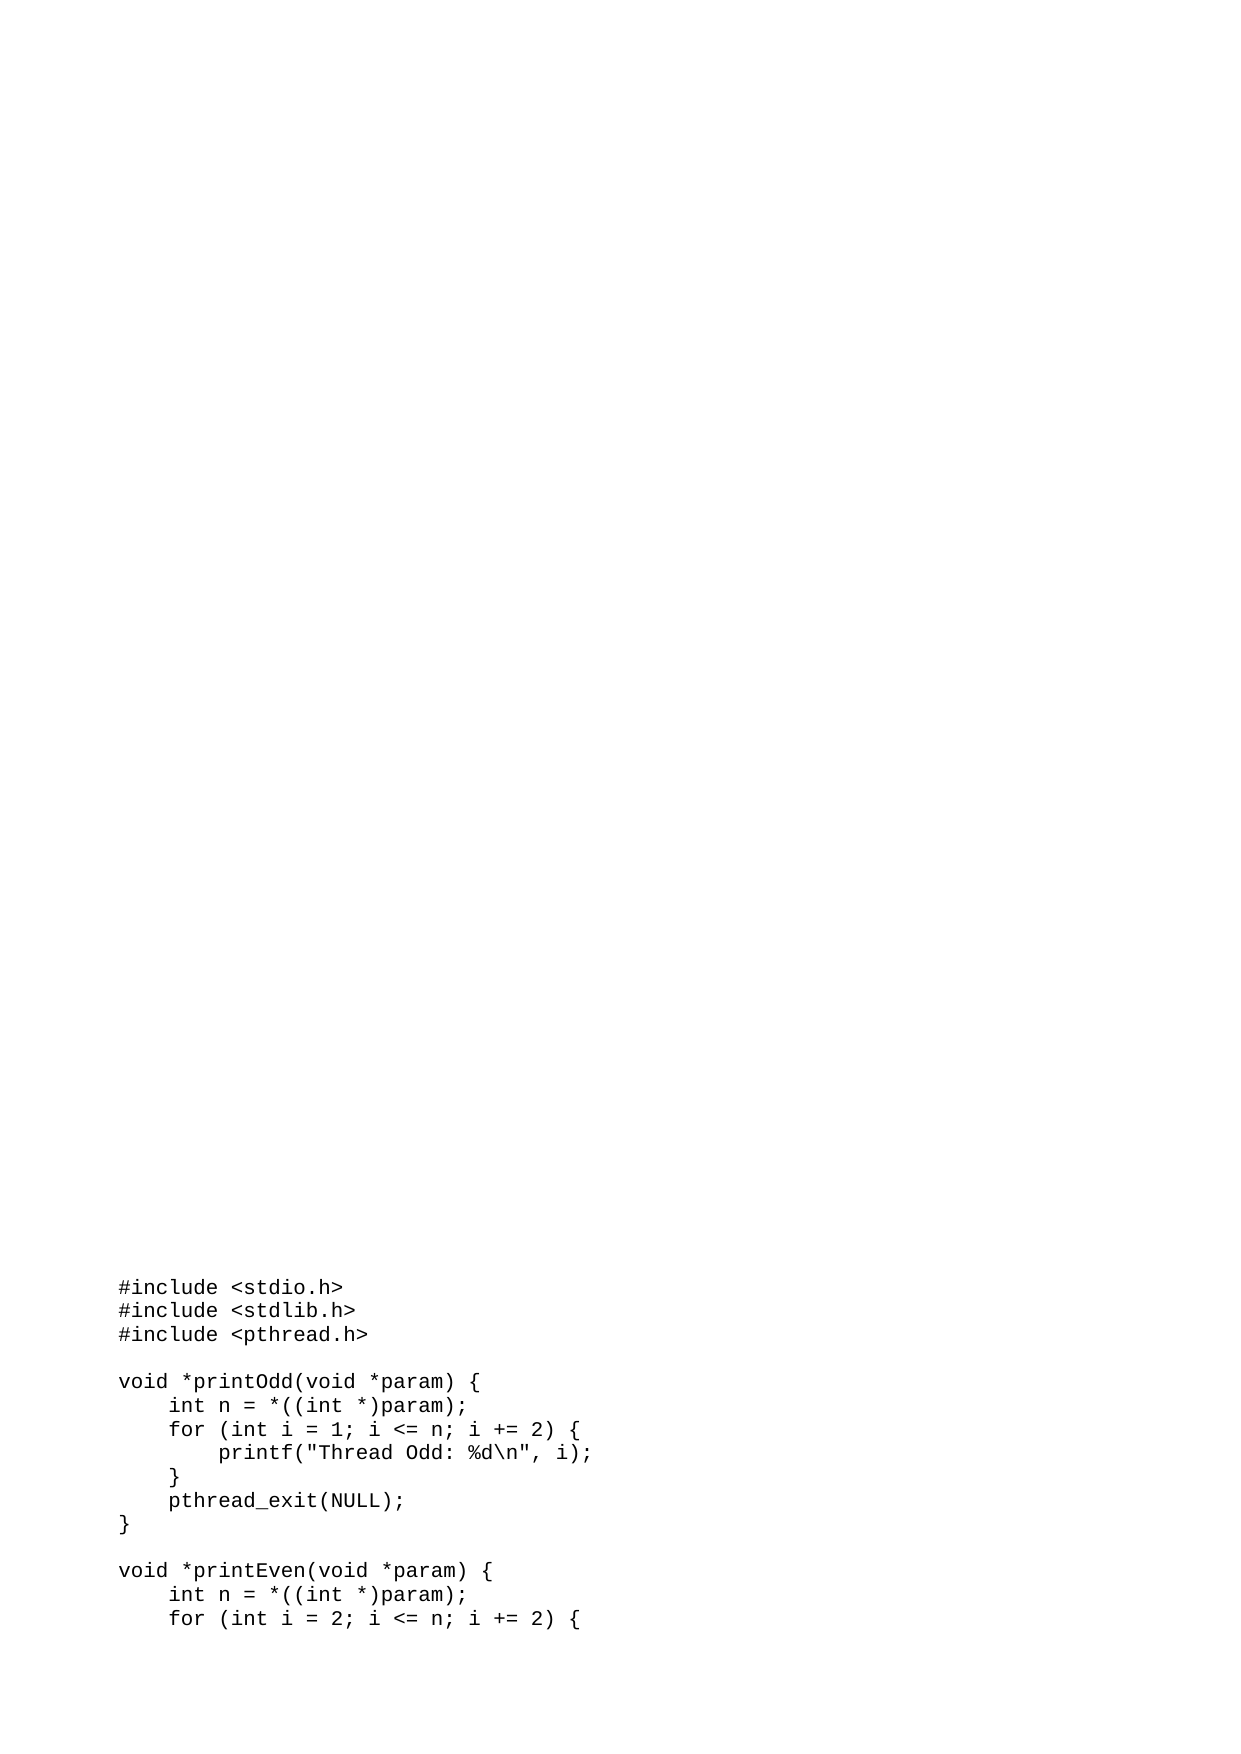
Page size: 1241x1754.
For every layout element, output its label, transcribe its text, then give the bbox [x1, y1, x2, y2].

text #include <stdlib.h> [118, 1300, 1122, 1324]
text for (int i = 2; i <= n; i += 2) { [118, 1608, 1122, 1631]
text void *printEven(void *param) { [118, 1561, 1122, 1584]
text void *printOdd(void *param) { [118, 1371, 1122, 1395]
text #include <pthread.h> [118, 1324, 1122, 1348]
text int n = *((int *)param); [118, 1395, 1122, 1419]
text #include <stdio.h> [118, 1277, 1122, 1300]
text } [118, 1513, 1122, 1537]
text int n = *((int *)param); [118, 1584, 1122, 1608]
text } [118, 1466, 1122, 1489]
text for (int i = 1; i <= n; i += 2) { [118, 1419, 1122, 1442]
text printf("Thread Odd: %d\n", i); [118, 1442, 1122, 1466]
text pthread_exit(NULL); [118, 1489, 1122, 1513]
